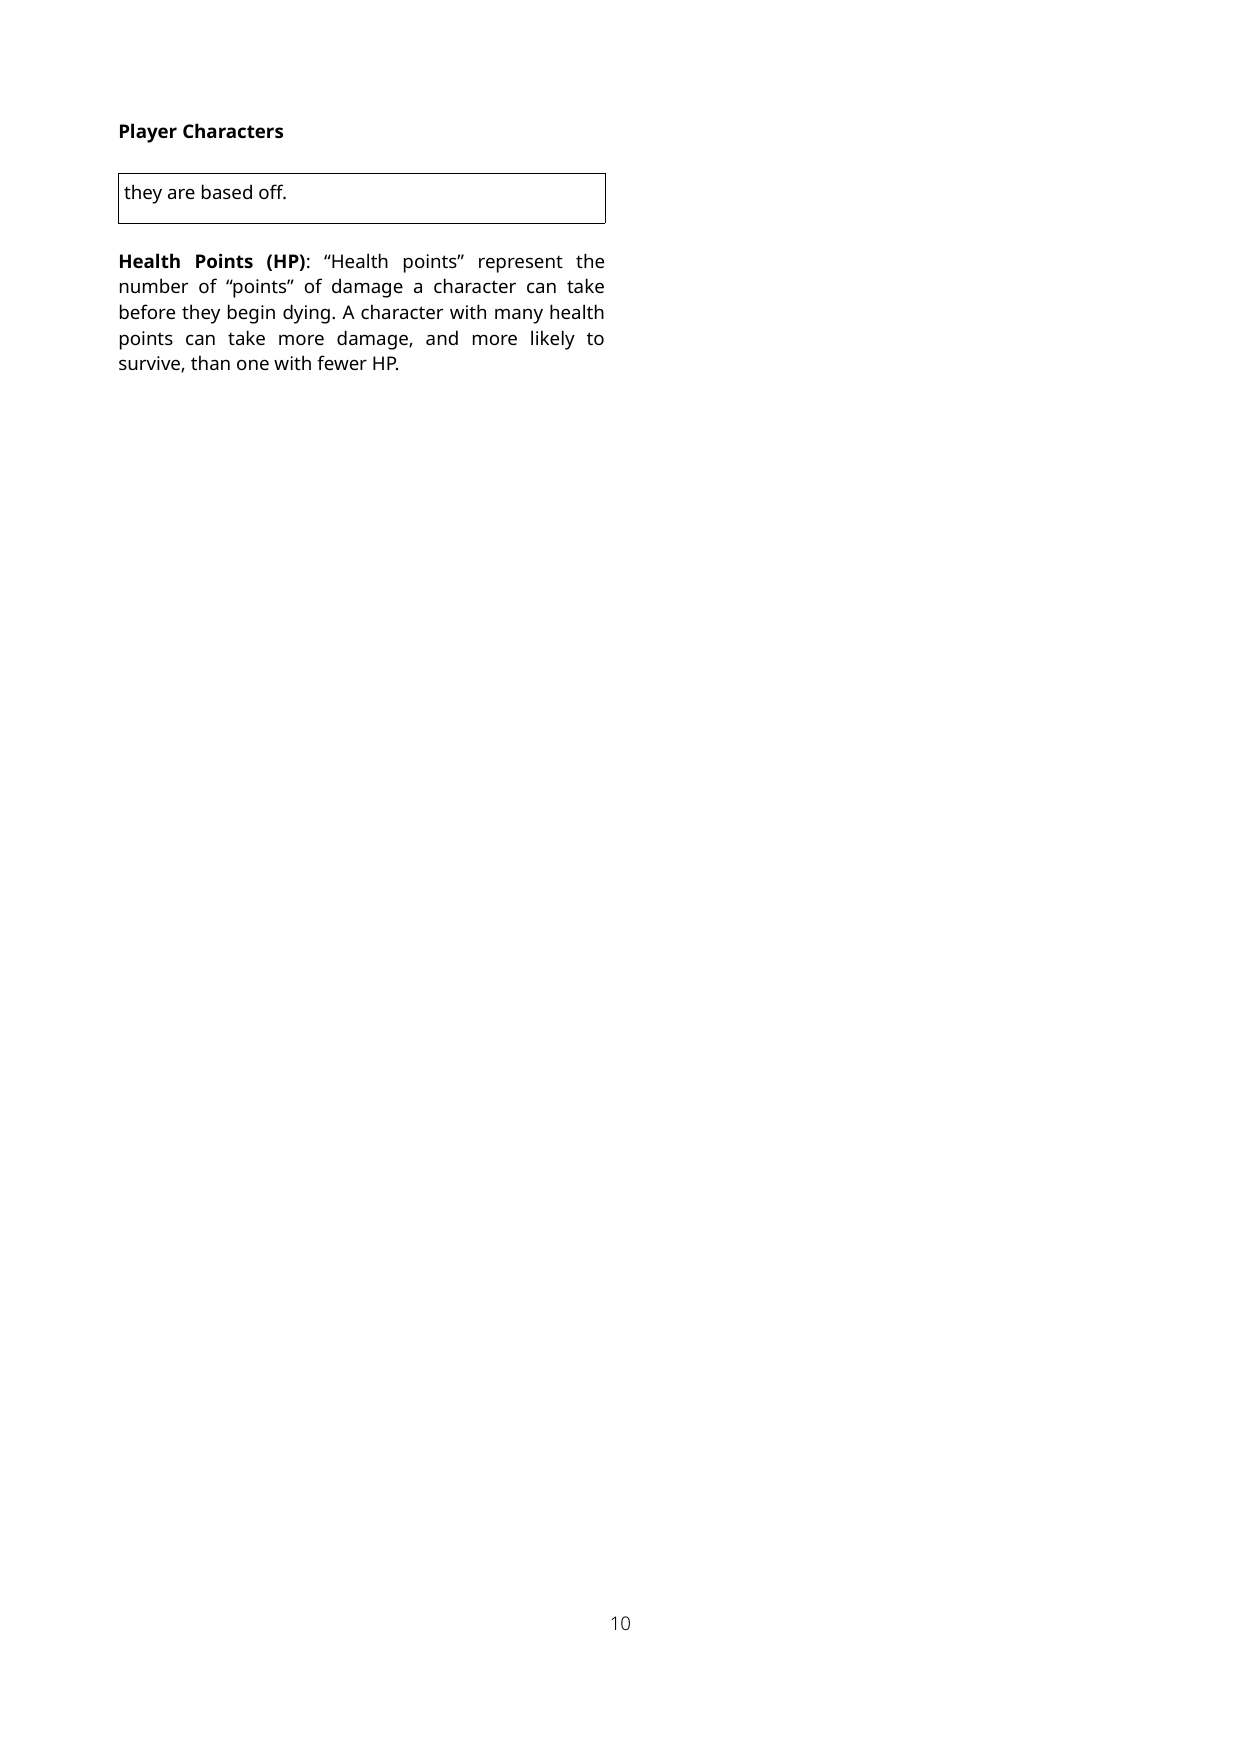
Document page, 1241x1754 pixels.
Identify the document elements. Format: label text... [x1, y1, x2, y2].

text Health Points (HP): “Health points” represent the number of “points” of damage a character can take before they begin dying. A character with many health points can take more damage, and more likely to survive, than one with fewer HP. [118, 224, 605, 376]
table_header they are based off. [119, 174, 605, 223]
